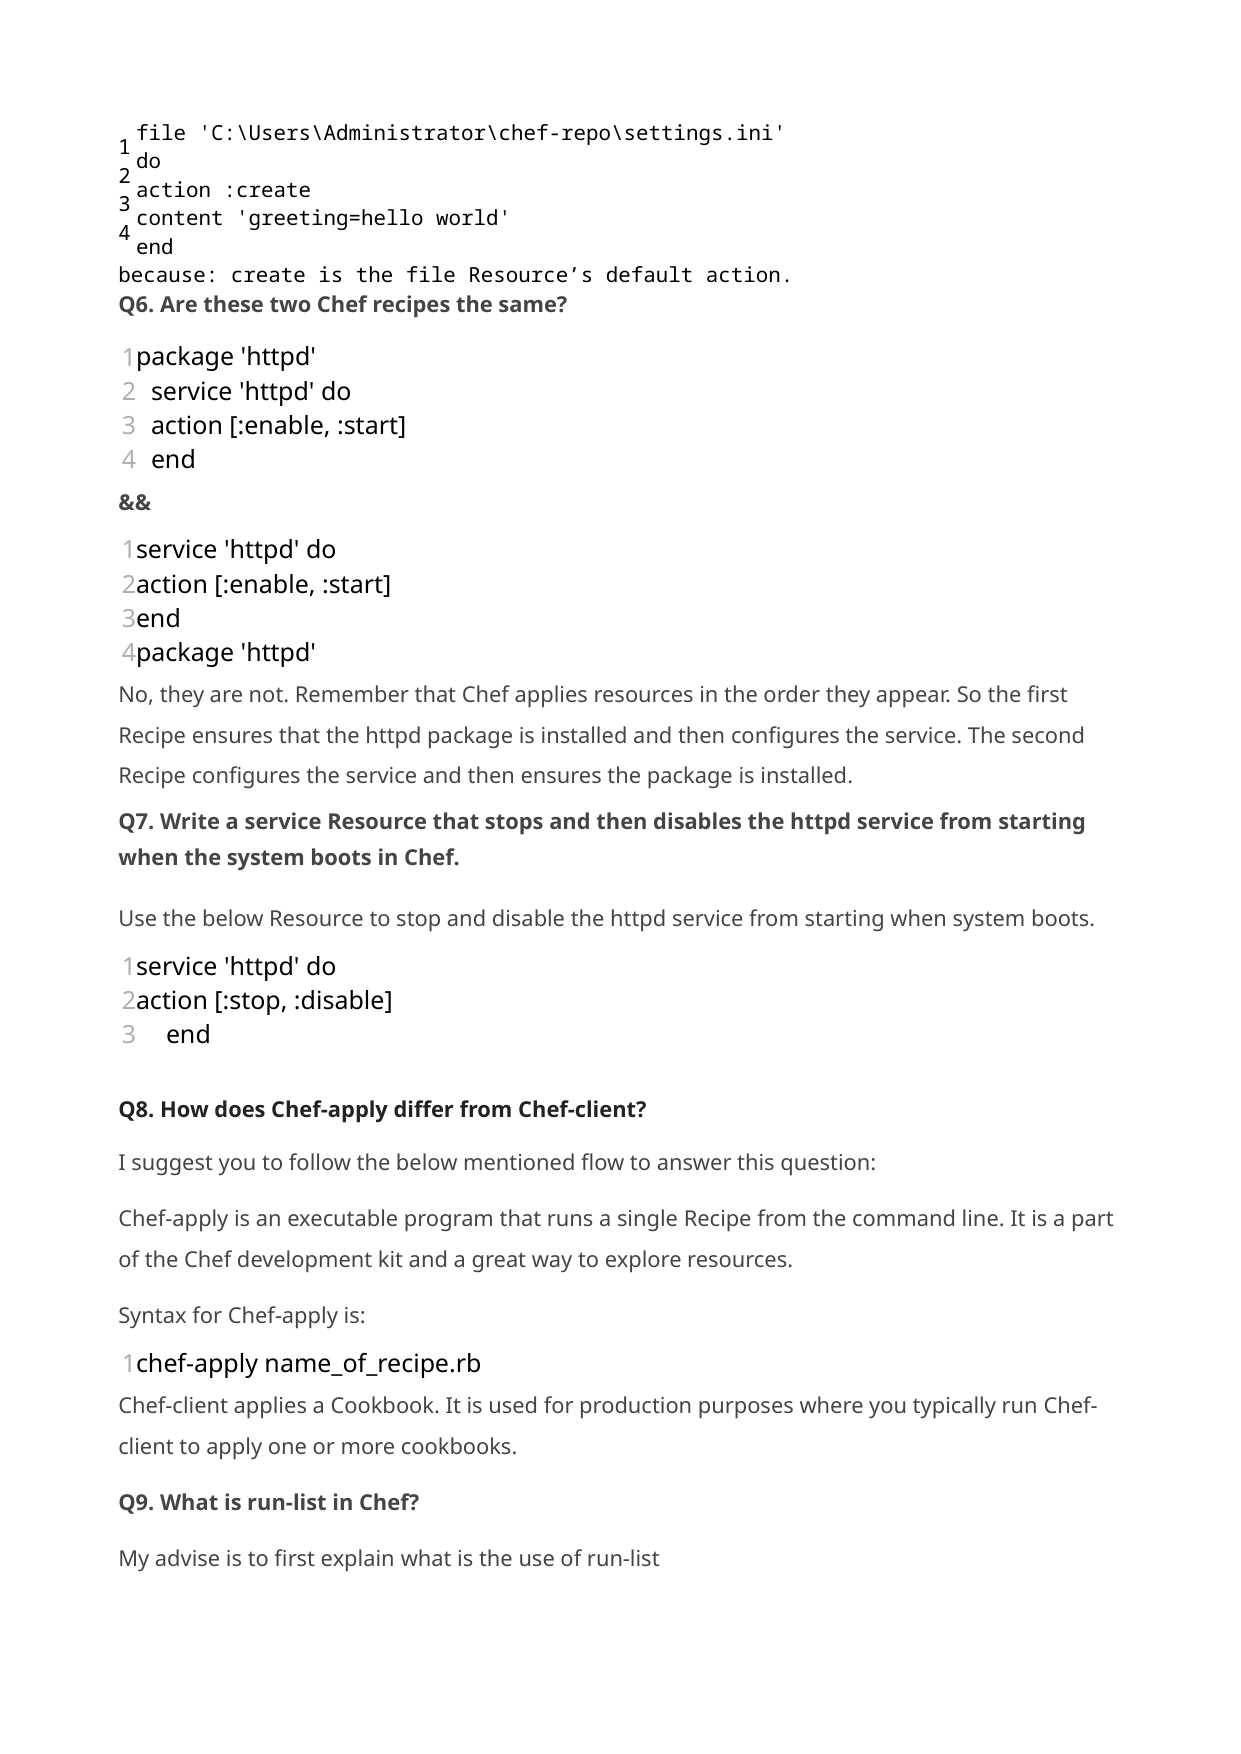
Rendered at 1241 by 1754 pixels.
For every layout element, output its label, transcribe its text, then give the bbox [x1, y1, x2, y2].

table_header 1 2 3 4 [118, 532, 136, 668]
text && [118, 476, 1122, 517]
text My advise is to first explain what is the use of run-list [118, 1532, 1122, 1573]
table_header 1 [118, 1345, 136, 1379]
text because: create is the file Resource’s default action. [118, 260, 1122, 289]
text Q6. Are these two Chef recipes the same? [118, 289, 1122, 318]
text Syntax for Chef-apply is: [118, 1289, 1122, 1330]
table_header service 'httpd' do action [:enable, :start] end package 'httpd' [136, 532, 417, 668]
table_header service 'httpd' do action [:stop, :disable] end [136, 948, 417, 1051]
table_header 1 2 3 4 [118, 118, 136, 260]
table_header file 'C:\Users\Administrator\chef-repo\settings.ini' do action :create content 'greeting=hello world' end [136, 118, 788, 260]
text No, they are not. Remember that Chef applies resources in the order they appear. So the first Recipe ensures that the httpd package is installed and then configures the service. The second Recipe configures the service and then ensures the package is installed. [118, 668, 1122, 790]
text I suggest you to follow the below mentioned flow to answer this question: [118, 1136, 1122, 1177]
table_header 1 2 3 [118, 948, 136, 1051]
subtitle Q8. How does Chef-apply differ from Chef-client? [118, 1094, 1122, 1123]
text Chef-client applies a Cookbook. It is used for production purposes where you typically run Chef-client to apply one or more cookbooks. [118, 1379, 1122, 1461]
text Q7. Write a service Resource that stops and then disables the httpd service from starting when the system boots in Chef. [118, 806, 1122, 871]
text Use the below Resource to stop and disable the httpd service from starting when system boots. [118, 892, 1122, 933]
table_header 1 2 3 4 [118, 339, 136, 476]
table_header package 'httpd' service 'httpd' do action [:enable, :start] end [136, 339, 433, 476]
text Q9. What is run-list in Chef? [118, 1476, 1122, 1517]
table_header chef-apply name_of_recipe.rb [136, 1345, 507, 1379]
text Chef-apply is an executable program that runs a single Recipe from the command line. It is a part of the Chef development kit and a great way to explore resources. [118, 1192, 1122, 1273]
